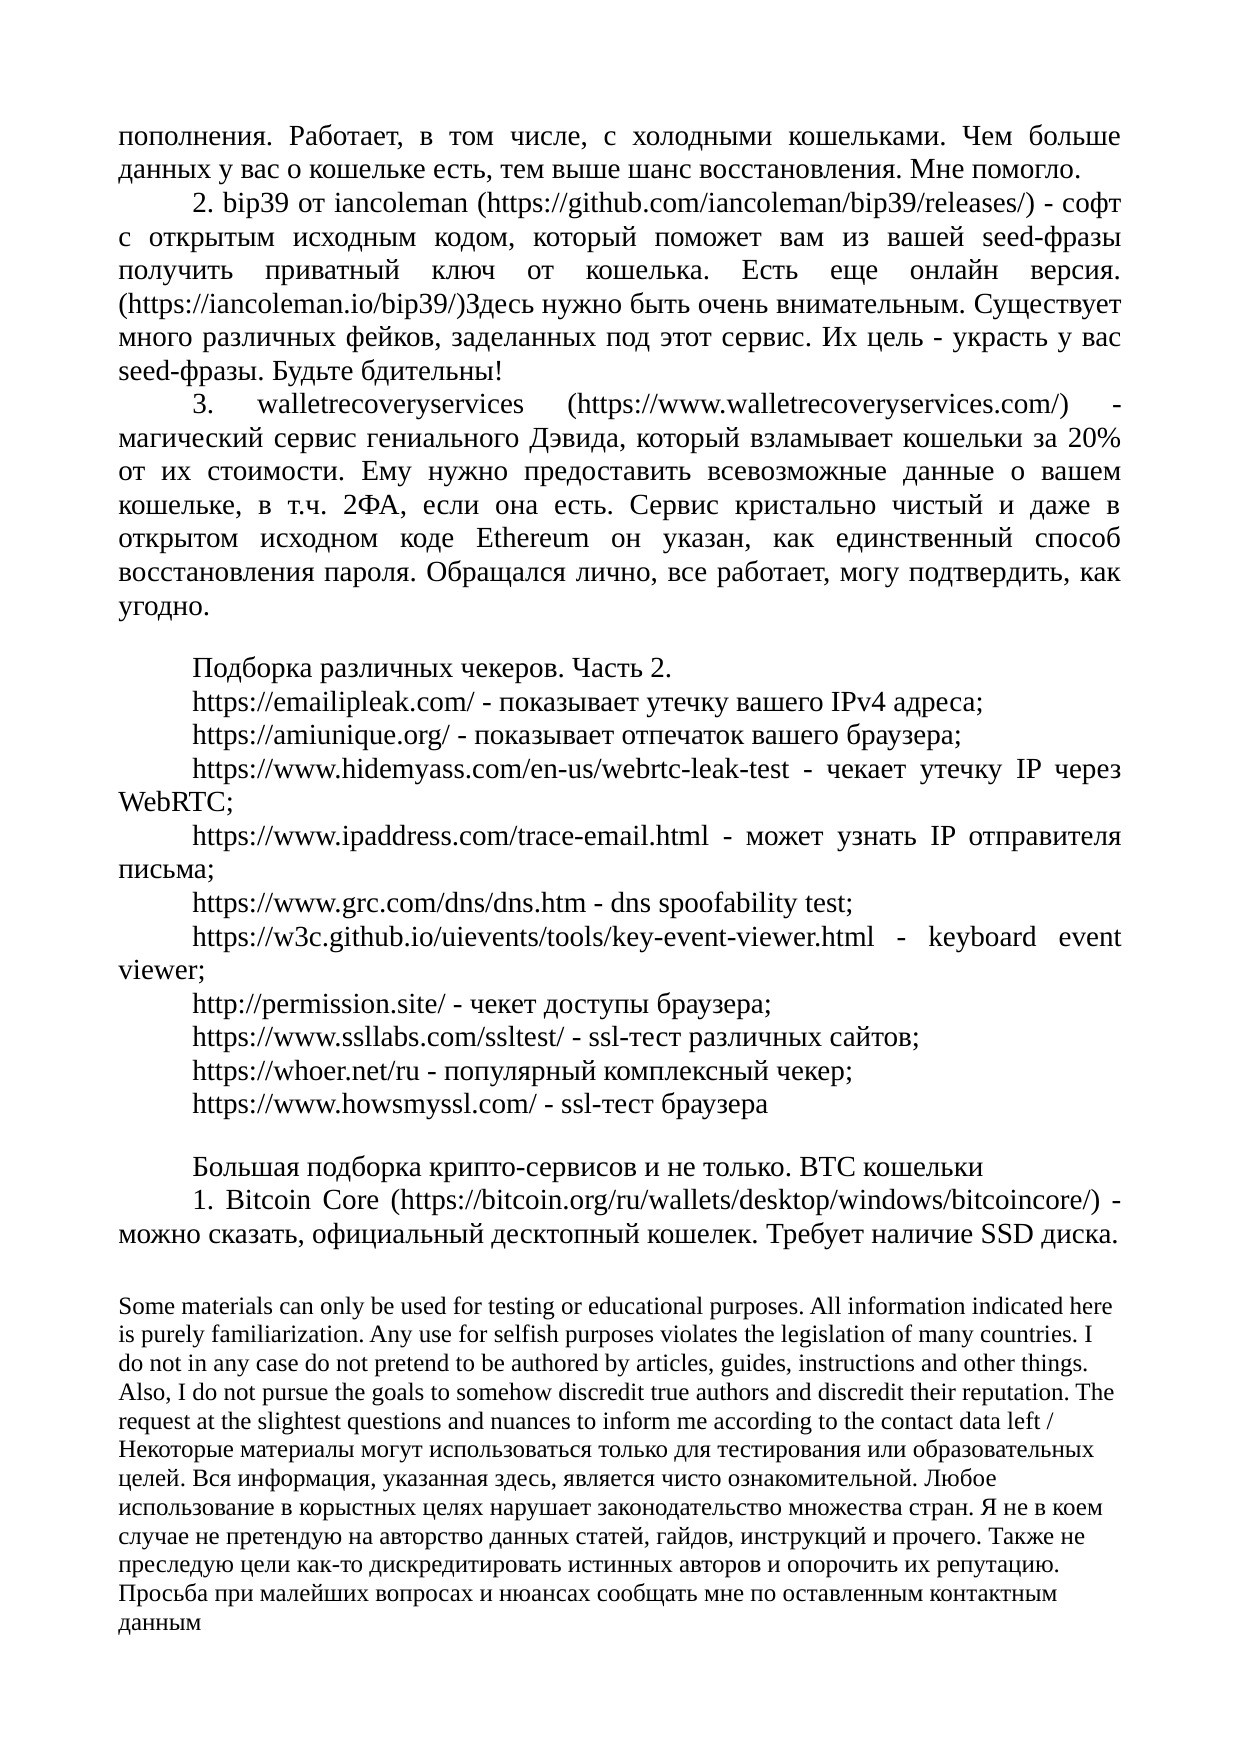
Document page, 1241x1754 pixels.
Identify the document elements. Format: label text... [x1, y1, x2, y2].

text https://www.ipaddress.com/trace-email.html - может узнать IP отправителя письма; [118, 818, 1122, 885]
text https://emailipleak.com/ - показывает утечку вашего IPv4 адреса; [118, 684, 1122, 717]
text Подборка различных чекеров. Часть 2. [118, 650, 1122, 684]
text 2. bip39 от iancoleman (https://github.com/iancoleman/bip39/releases/) - софт с открытым исходным кодом, который поможет вам из вашей seed-фразы получить приватный ключ от кошелька. Есть еще онлайн версия. (https://iancoleman.io/bip39/)Здесь нужно быть очень внимательным. Существует много различных фейков, заделанных под этот сервис. Их цель - украсть у вас seed-фразы. Будьте бдительны! [118, 185, 1122, 386]
text пополнения. Работает, в том числе, с холодными кошельками. Чем больше данных у вас о кошельке есть, тем выше шанс восстановления. Мне помогло. [118, 118, 1122, 185]
text https://www.hidemyass.com/en-us/webrtc-leak-test - чекает утечку IP через WebRTC; [118, 751, 1122, 818]
text Большая подборка крипто-сервисов и не только. BTC кошельки [118, 1149, 1122, 1182]
text 3. walletrecoveryservices (https://www.walletrecoveryservices.com/) - магический сервис гениального Дэвида, который взламывает кошельки за 20% от их стоимости. Ему нужно предоставить всевозможные данные о вашем кошельке, в т.ч. 2ФА, если она есть. Сервис кристально чистый и даже в открытом исходном коде Ethereum он указан, как единственный способ восстановления пароля. Обращался лично, все работает, могу подтвердить, как угодно. [118, 386, 1122, 621]
text https://w3c.github.io/uievents/tools/key-event-viewer.html - keyboard event viewer; [118, 919, 1122, 986]
text https://www.howsmyssl.com/ - ssl-тест браузера [118, 1086, 1122, 1120]
text https://whoer.net/ru - популярный комплексный чекер; [118, 1053, 1122, 1086]
text https://amiunique.org/ - показывает отпечаток вашего браузера; [118, 717, 1122, 751]
text https://www.grc.com/dns/dns.htm - dns spoofability test; [118, 885, 1122, 919]
text http://permission.site/ - чекет доступы браузера; [118, 986, 1122, 1019]
text 1. Bitcoin Core (https://bitcoin.org/ru/wallets/desktop/windows/bitcoincore/) - можно сказать, официальный десктопный кошелек. Требует наличие SSD диска. [118, 1182, 1122, 1249]
text https://www.ssllabs.com/ssltest/ - ssl-тест различных сайтов; [118, 1019, 1122, 1053]
